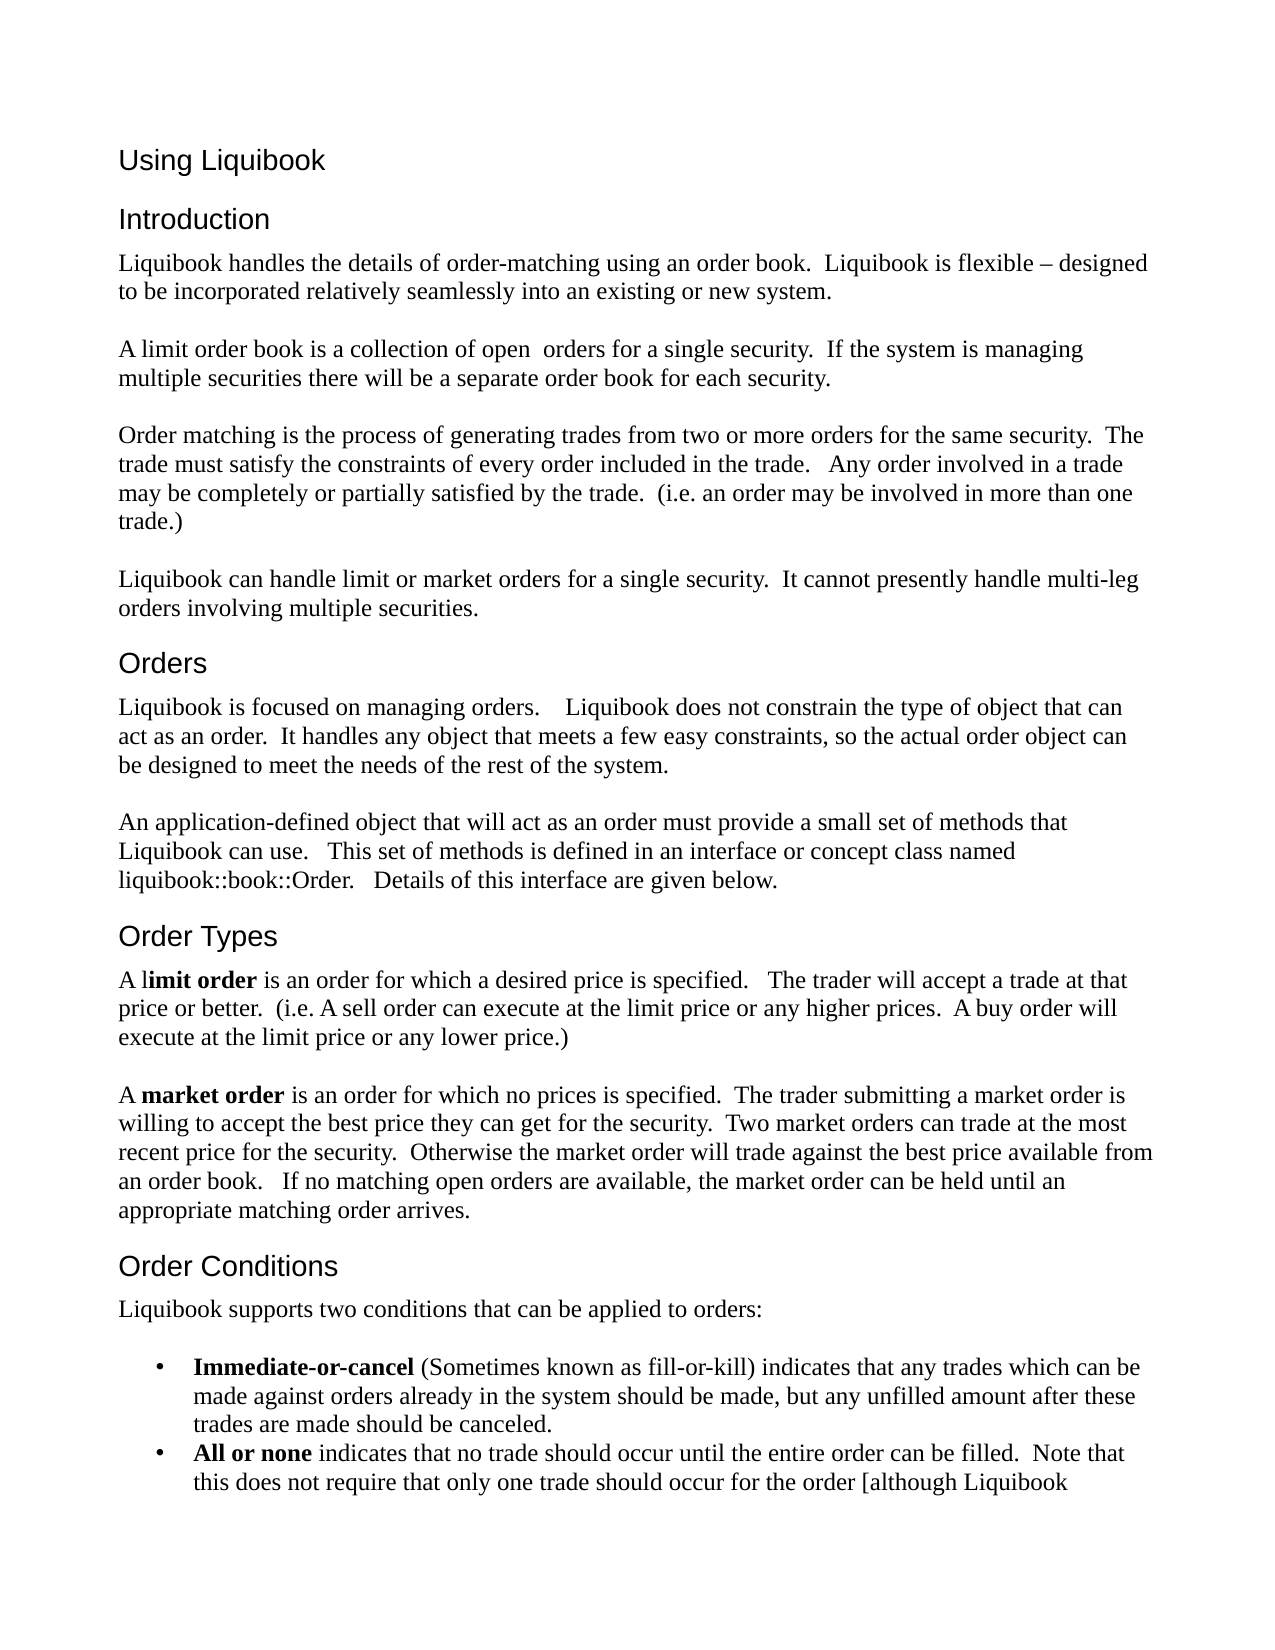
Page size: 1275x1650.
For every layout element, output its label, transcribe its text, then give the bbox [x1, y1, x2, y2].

list All or none indicates that no trade should occur until the entire order can be filled. Note that this does not require that only one trade should occur for the order [although Liquibook [156, 1438, 1157, 1496]
text Order matching is the process of generating trades from two or more orders for the same security. The trade must satisfy the constraints of every order included in the trade. Any order involved in a trade may be completely or partially satisfied by the trade. (i.e. an order may be involved in more than one trade.) [118, 420, 1157, 535]
text A limit order is an order for which a desired price is specified. The trader will accept a trade at that price or better. (i.e. A sell order can execute at the limit price or any higher prices. A buy order will execute at the limit price or any lower price.) [118, 965, 1157, 1051]
list Immediate-or-cancel (Sometimes known as fill-or-kill) indicates that any trades which can be made against orders already in the system should be made, but any unfilled amount after these trades are made should be canceled. [156, 1352, 1157, 1438]
text A limit order book is a collection of open orders for a single security. If the system is managing multiple securities there will be a separate order book for each security. [118, 334, 1157, 391]
text Liquibook is focused on managing orders. Liquibook does not constrain the type of object that can act as an order. It handles any object that meets a few easy constraints, so the actual order object can be designed to meet the needs of the rest of the system. [118, 692, 1157, 779]
text An application-defined object that will act as an order must provide a small set of methods that Liquibook can use. This set of methods is defined in an interface or concept class named liquibook::book::Order. Details of this interface are given below. [118, 807, 1157, 894]
text Liquibook can handle limit or market orders for a single security. It cannot presently handle multi-leg orders involving multiple securities. [118, 564, 1157, 621]
subtitle Introduction [118, 202, 1157, 235]
text Liquibook supports two conditions that can be applied to orders: [118, 1294, 1157, 1323]
text Liquibook handles the details of order-matching using an order book. Liquibook is flexible – designed to be incorporated relatively seamlessly into an existing or new system. [118, 248, 1157, 305]
subtitle Order Conditions [118, 1248, 1157, 1282]
subtitle Orders [118, 646, 1157, 680]
text A market order is an order for which no prices is specified. The trader submitting a market order is willing to accept the best price they can get for the security. Two market orders can trade at the most recent price for the security. Otherwise the market order will trade against the best price available from an order book. If no matching open orders are available, the market order can be held until an appropriate matching order arrives. [118, 1080, 1157, 1223]
subtitle Order Types [118, 919, 1157, 952]
title Using Liquibook [118, 143, 1157, 177]
